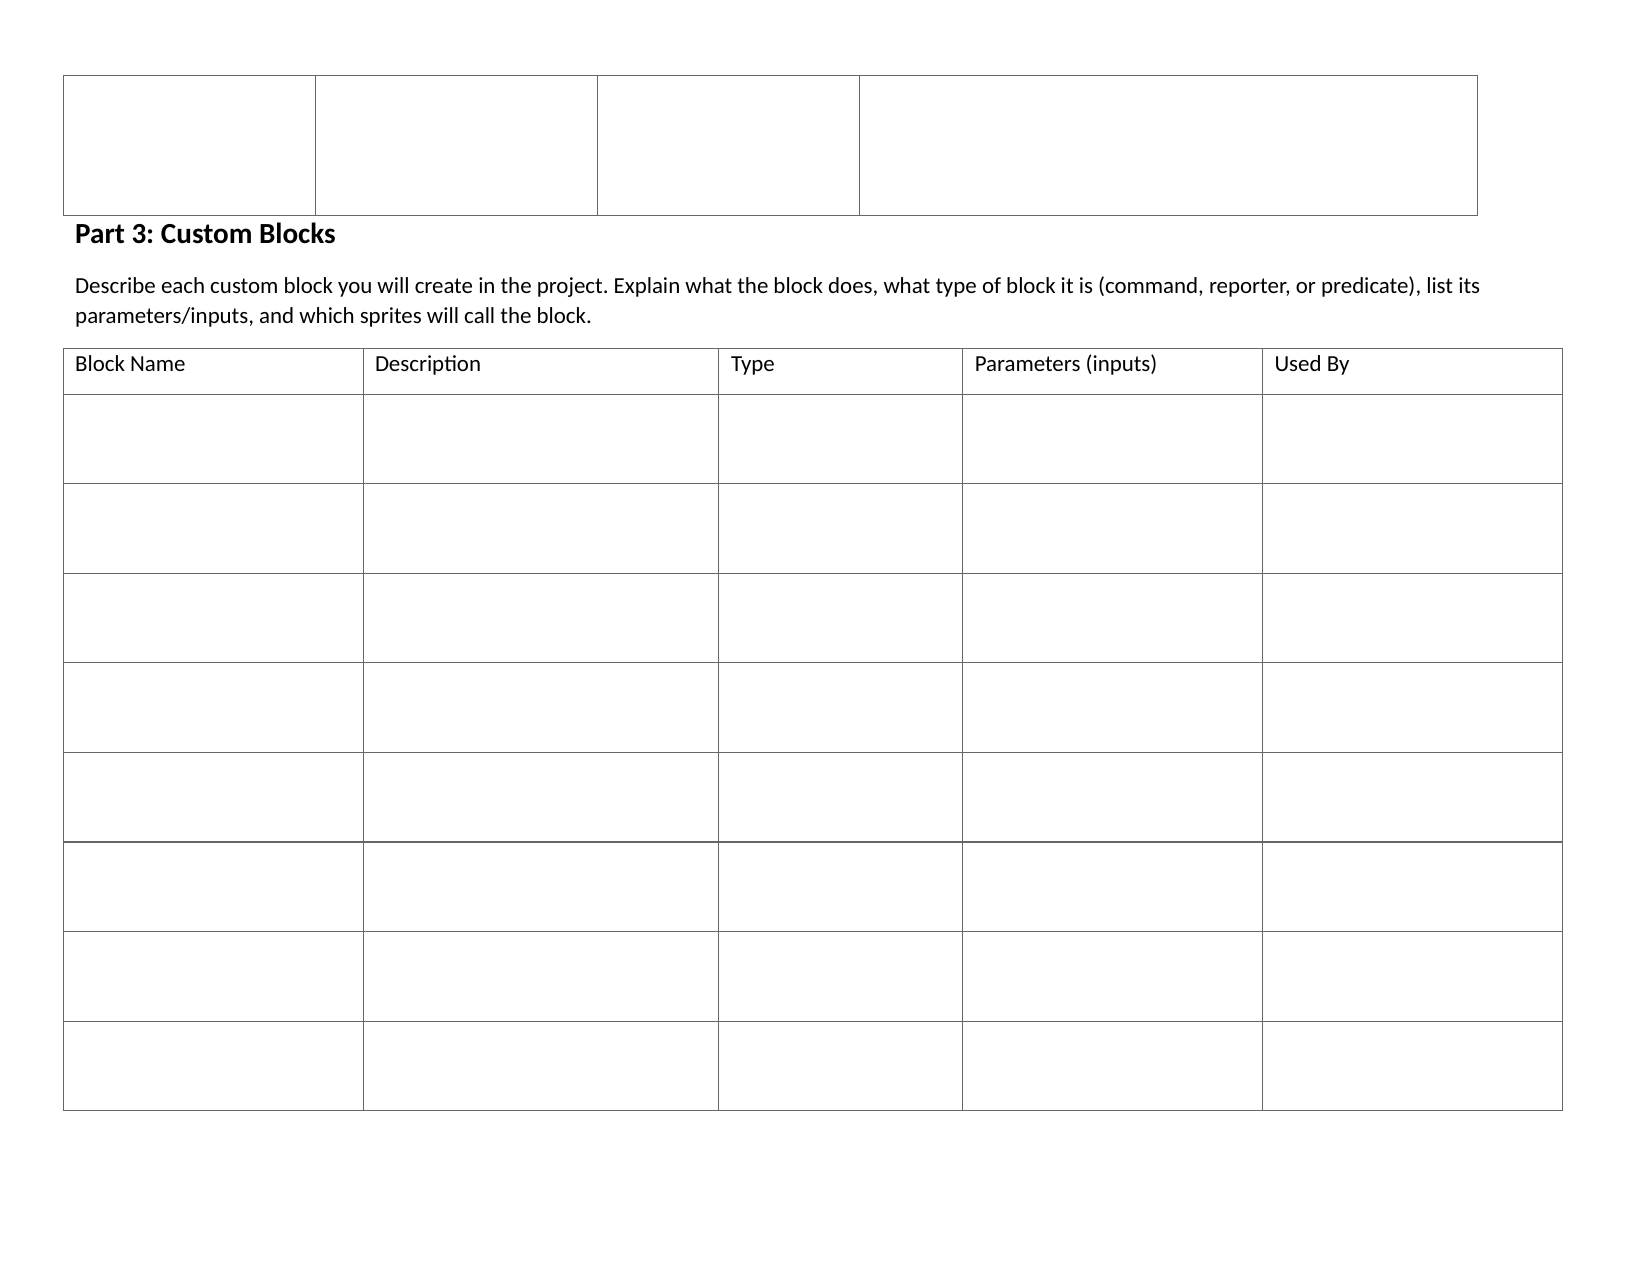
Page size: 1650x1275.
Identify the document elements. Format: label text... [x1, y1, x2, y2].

table_cell [1263, 1022, 1562, 1110]
table_cell [64, 395, 363, 483]
table_cell [719, 663, 962, 752]
table_cell [64, 843, 363, 931]
table_cell [719, 574, 962, 662]
table_cell [364, 843, 718, 931]
table_cell [1263, 843, 1562, 931]
table_cell [963, 753, 1262, 841]
table_cell [364, 395, 718, 483]
table_cell [963, 1022, 1262, 1110]
table_cell [963, 484, 1262, 573]
table_cell [364, 574, 718, 662]
text Describe each custom block you will create in the project. Explain what the block does, what type of block it is (command, reporter, or predicate), list its parameters/inputs, and which sprites will call the block. [75, 271, 1575, 329]
table_header Parameters (inputs) [963, 349, 1262, 393]
table_cell [719, 484, 962, 573]
table_cell [364, 1022, 718, 1110]
table_header Description [364, 349, 718, 393]
table_cell [1263, 932, 1562, 1021]
table_cell [963, 395, 1262, 483]
text Part 3: Custom Blocks [75, 216, 1575, 251]
table_cell [64, 574, 363, 662]
table_cell [719, 1022, 962, 1110]
table_header Used By [1263, 349, 1562, 393]
table_cell [719, 932, 962, 1021]
table_cell [64, 753, 363, 841]
table_cell [1263, 574, 1562, 662]
table_cell [1263, 663, 1562, 752]
table_header Type [719, 349, 962, 393]
table_cell [1263, 484, 1562, 573]
table_header Block Name [64, 349, 363, 393]
table_cell [64, 932, 363, 1021]
table_cell [963, 932, 1262, 1021]
table_cell [860, 76, 1477, 214]
table_cell [719, 395, 962, 483]
table_cell [316, 76, 597, 214]
table_cell [364, 932, 718, 1021]
table_cell [64, 76, 315, 214]
table_cell [598, 76, 859, 214]
table_cell [364, 663, 718, 752]
table_cell [719, 843, 962, 931]
table_cell [64, 1022, 363, 1110]
table_cell [963, 574, 1262, 662]
table_cell [719, 753, 962, 841]
table_cell [1263, 395, 1562, 483]
table_cell [963, 843, 1262, 931]
table_cell [1263, 753, 1562, 841]
table_cell [64, 484, 363, 573]
table_cell [963, 663, 1262, 752]
table_cell [364, 484, 718, 573]
table_cell [364, 753, 718, 841]
table_cell [64, 663, 363, 752]
